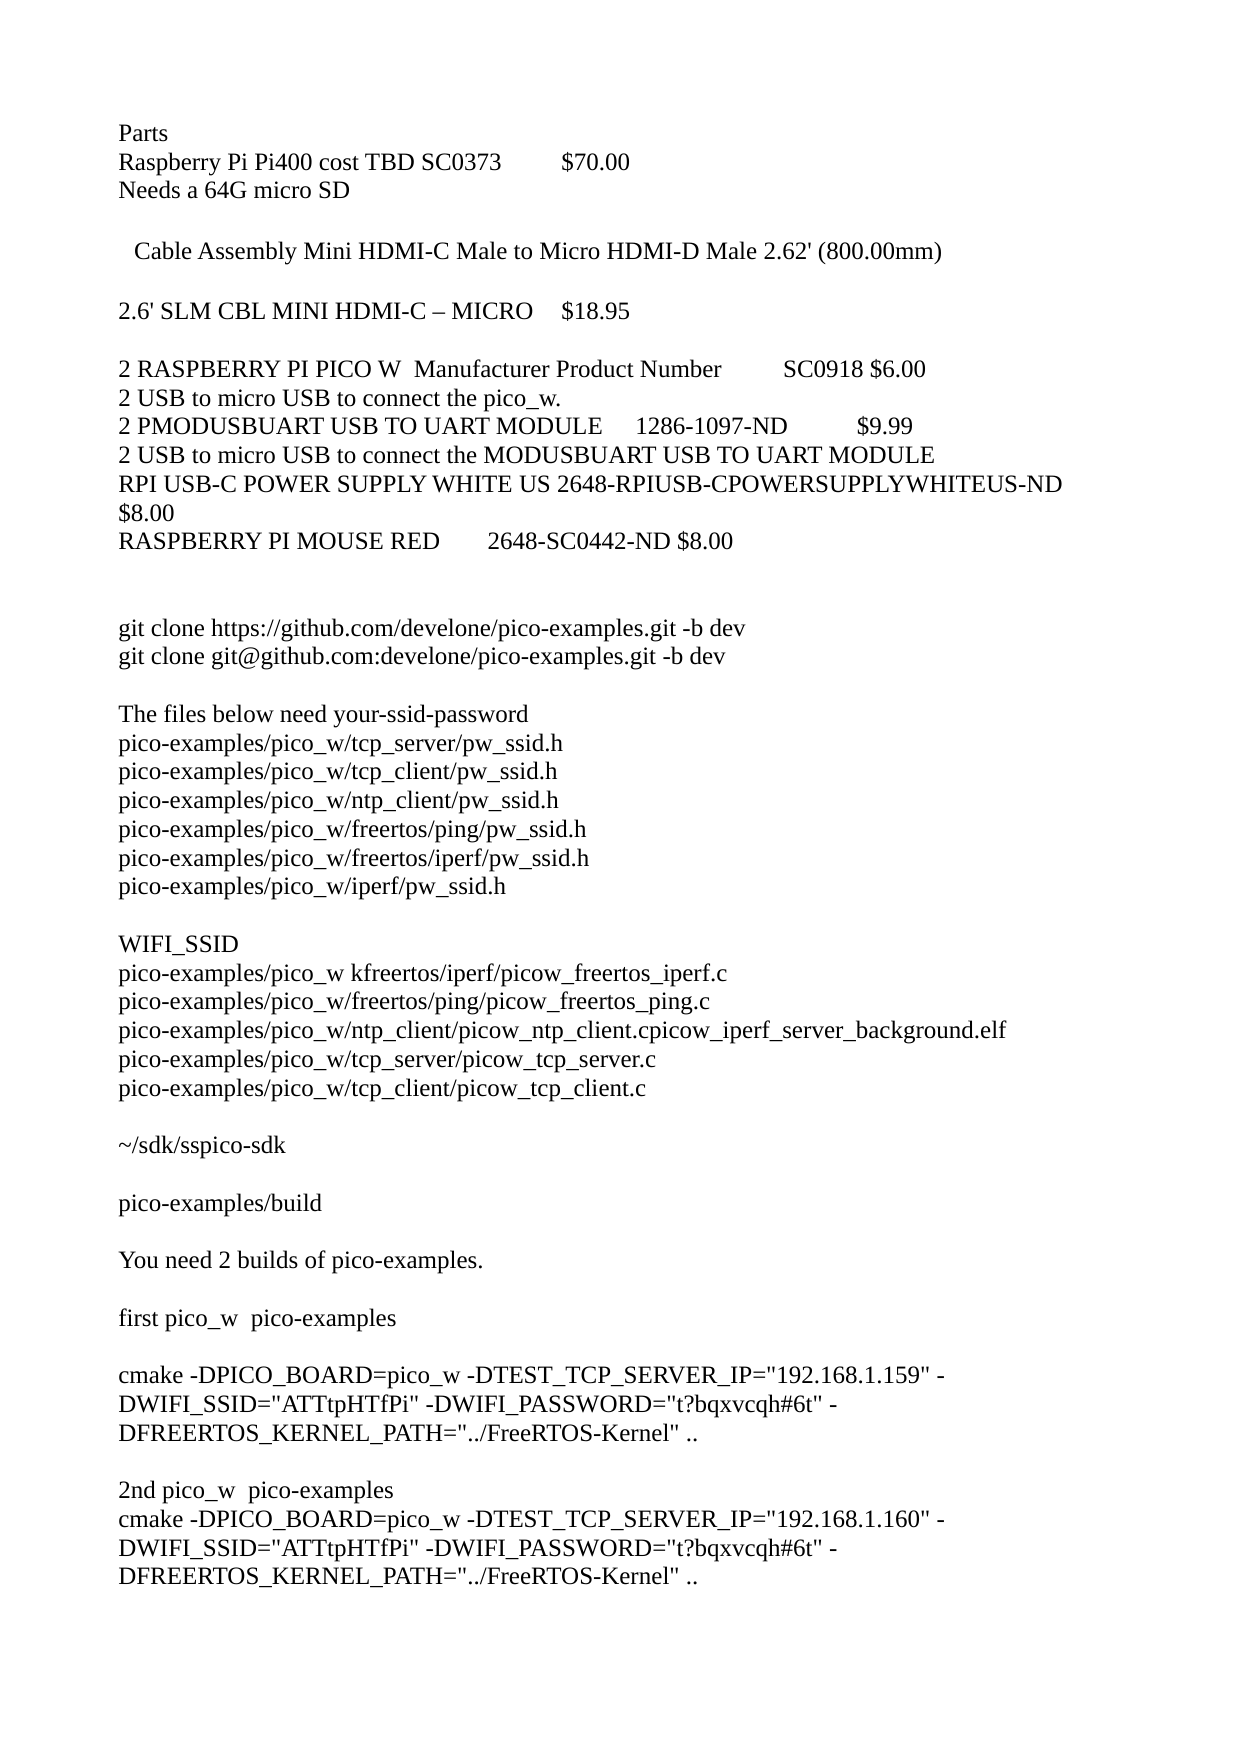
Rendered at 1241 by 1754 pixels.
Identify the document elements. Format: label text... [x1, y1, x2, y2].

text pico-examples/pico_w/freertos/ping/pw_ssid.h [118, 814, 1122, 843]
text RPI USB-C POWER SUPPLY WHITE US 2648-RPIUSB-CPOWERSUPPLYWHITEUS-ND $8.00 [118, 469, 1122, 526]
text WIFI_SSID [118, 929, 1122, 958]
table_header [118, 233, 131, 268]
table_header Cable Assembly Mini HDMI-C Male to Micro HDMI-D Male 2.62' (800.00mm) [131, 233, 955, 268]
text 2 PMODUSBUART USB TO UART MODULE 1286-1097-ND $9.99 [118, 411, 1122, 440]
text pico-examples/pico_w/tcp_client/pw_ssid.h [118, 756, 1122, 785]
text pico-examples/pico_w kfreertos/iperf/picow_freertos_iperf.c [118, 958, 1122, 986]
text pico-examples/pico_w/ntp_client/pw_ssid.h [118, 785, 1122, 814]
text Needs a 64G micro SD [118, 176, 1122, 204]
text cmake -DPICO_BOARD=pico_w -DTEST_TCP_SERVER_IP="192.168.1.159" -DWIFI_SSID="ATTtpHTfPi" -DWIFI_PASSWORD="t?bqxvcqh#6t" -DFREERTOS_KERNEL_PATH="../FreeRTOS-Kernel" .. [118, 1360, 1122, 1446]
text pico-examples/pico_w/tcp_server/pw_ssid.h [118, 728, 1122, 756]
text You need 2 builds of pico-examples. [118, 1245, 1122, 1274]
text 2.6' SLM CBL MINI HDMI-C – MICRO $18.95 [118, 296, 1122, 325]
text 2nd pico_w pico-examples [118, 1475, 1122, 1504]
text 2 RASPBERRY PI PICO W Manufacturer Product Number SC0918 $6.00 [118, 354, 1122, 383]
text pico-examples/pico_w/tcp_server/picow_tcp_server.c [118, 1044, 1122, 1073]
text 2 USB to micro USB to connect the MODUSBUART USB TO UART MODULE [118, 440, 1122, 469]
text pico-examples/pico_w/freertos/ping/picow_freertos_ping.c [118, 986, 1122, 1015]
text 2 USB to micro USB to connect the pico_w. [118, 383, 1122, 411]
text pico-examples/build [118, 1188, 1122, 1216]
text pico-examples/pico_w/ntp_client/picow_ntp_client.cpicow_iperf_server_background.elf [118, 1015, 1122, 1044]
text pico-examples/pico_w/freertos/iperf/pw_ssid.h [118, 843, 1122, 871]
text Parts [118, 118, 1122, 147]
text cmake -DPICO_BOARD=pico_w -DTEST_TCP_SERVER_IP="192.168.1.160" -DWIFI_SSID="ATTtpHTfPi" -DWIFI_PASSWORD="t?bqxvcqh#6t" -DFREERTOS_KERNEL_PATH="../FreeRTOS-Kernel" .. [118, 1504, 1122, 1590]
text RASPBERRY PI MOUSE RED 2648-SC0442-ND $8.00 [118, 526, 1122, 555]
text pico-examples/pico_w/tcp_client/picow_tcp_client.c [118, 1073, 1122, 1101]
text ~/sdk/sspico-sdk [118, 1130, 1122, 1159]
text first pico_w pico-examples [118, 1303, 1122, 1331]
text git clone https://github.com/develone/pico-examples.git -b dev [118, 613, 1122, 641]
text The files below need your-ssid-password [118, 699, 1122, 728]
text git clone git@github.com:develone/pico-examples.git -b dev [118, 641, 1122, 670]
text Raspberry Pi Pi400 cost TBD SC0373 $70.00 [118, 147, 1122, 176]
text pico-examples/pico_w/iperf/pw_ssid.h [118, 871, 1122, 900]
